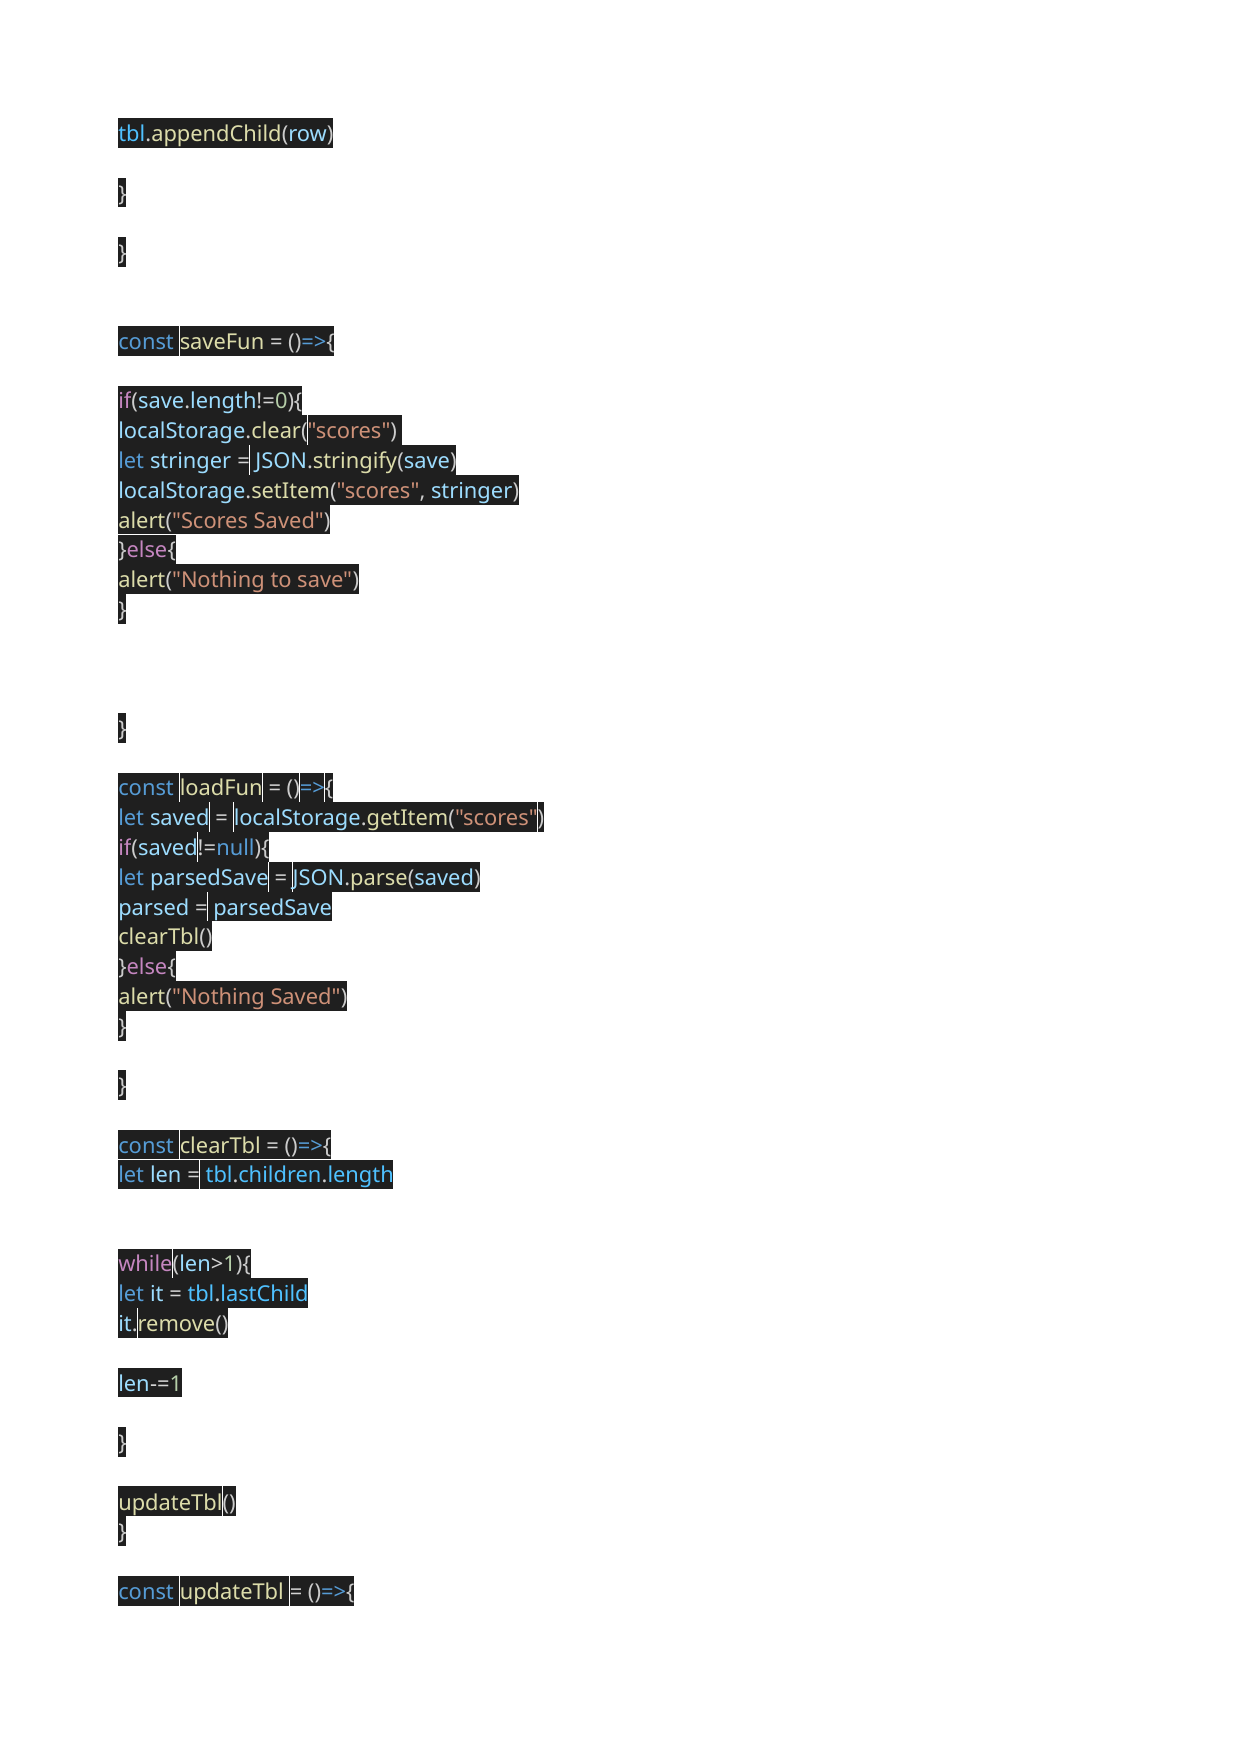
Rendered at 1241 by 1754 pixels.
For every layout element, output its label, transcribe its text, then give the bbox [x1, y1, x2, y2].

text } [118, 1070, 1122, 1100]
text updateTbl() [118, 1486, 1122, 1516]
text } [118, 713, 1122, 743]
text } [118, 178, 1122, 207]
text }else{ [118, 951, 1122, 981]
text len-=1 [118, 1367, 1122, 1397]
text if(save.length!=0){ [118, 386, 1122, 415]
text clearTbl() [118, 921, 1122, 951]
text } [118, 237, 1122, 267]
text } [118, 1516, 1122, 1546]
text } [118, 1011, 1122, 1041]
text const updateTbl = ()=>{ [118, 1576, 1122, 1606]
text while(len>1){ [118, 1248, 1122, 1278]
text } [118, 594, 1122, 624]
text let it = tbl.lastChild [118, 1278, 1122, 1308]
text }else{ [118, 534, 1122, 564]
text const loadFun = ()=>{ [118, 772, 1122, 802]
text parsed = parsedSave [118, 892, 1122, 921]
text } [118, 1427, 1122, 1457]
text localStorage.clear("scores") [118, 415, 1122, 445]
text tbl.appendChild(row) [118, 118, 1122, 148]
text alert("Nothing Saved") [118, 981, 1122, 1011]
text const clearTbl = ()=>{ [118, 1130, 1122, 1159]
text if(saved!=null){ [118, 832, 1122, 862]
text const saveFun = ()=>{ [118, 326, 1122, 356]
text let len = tbl.children.length [118, 1159, 1122, 1189]
text let stringer = JSON.stringify(save) [118, 445, 1122, 475]
text alert("Nothing to save") [118, 564, 1122, 594]
text let parsedSave = JSON.parse(saved) [118, 862, 1122, 892]
text localStorage.setItem("scores", stringer) [118, 475, 1122, 505]
text let saved = localStorage.getItem("scores") [118, 802, 1122, 832]
text alert("Scores Saved") [118, 505, 1122, 534]
text it.remove() [118, 1308, 1122, 1338]
